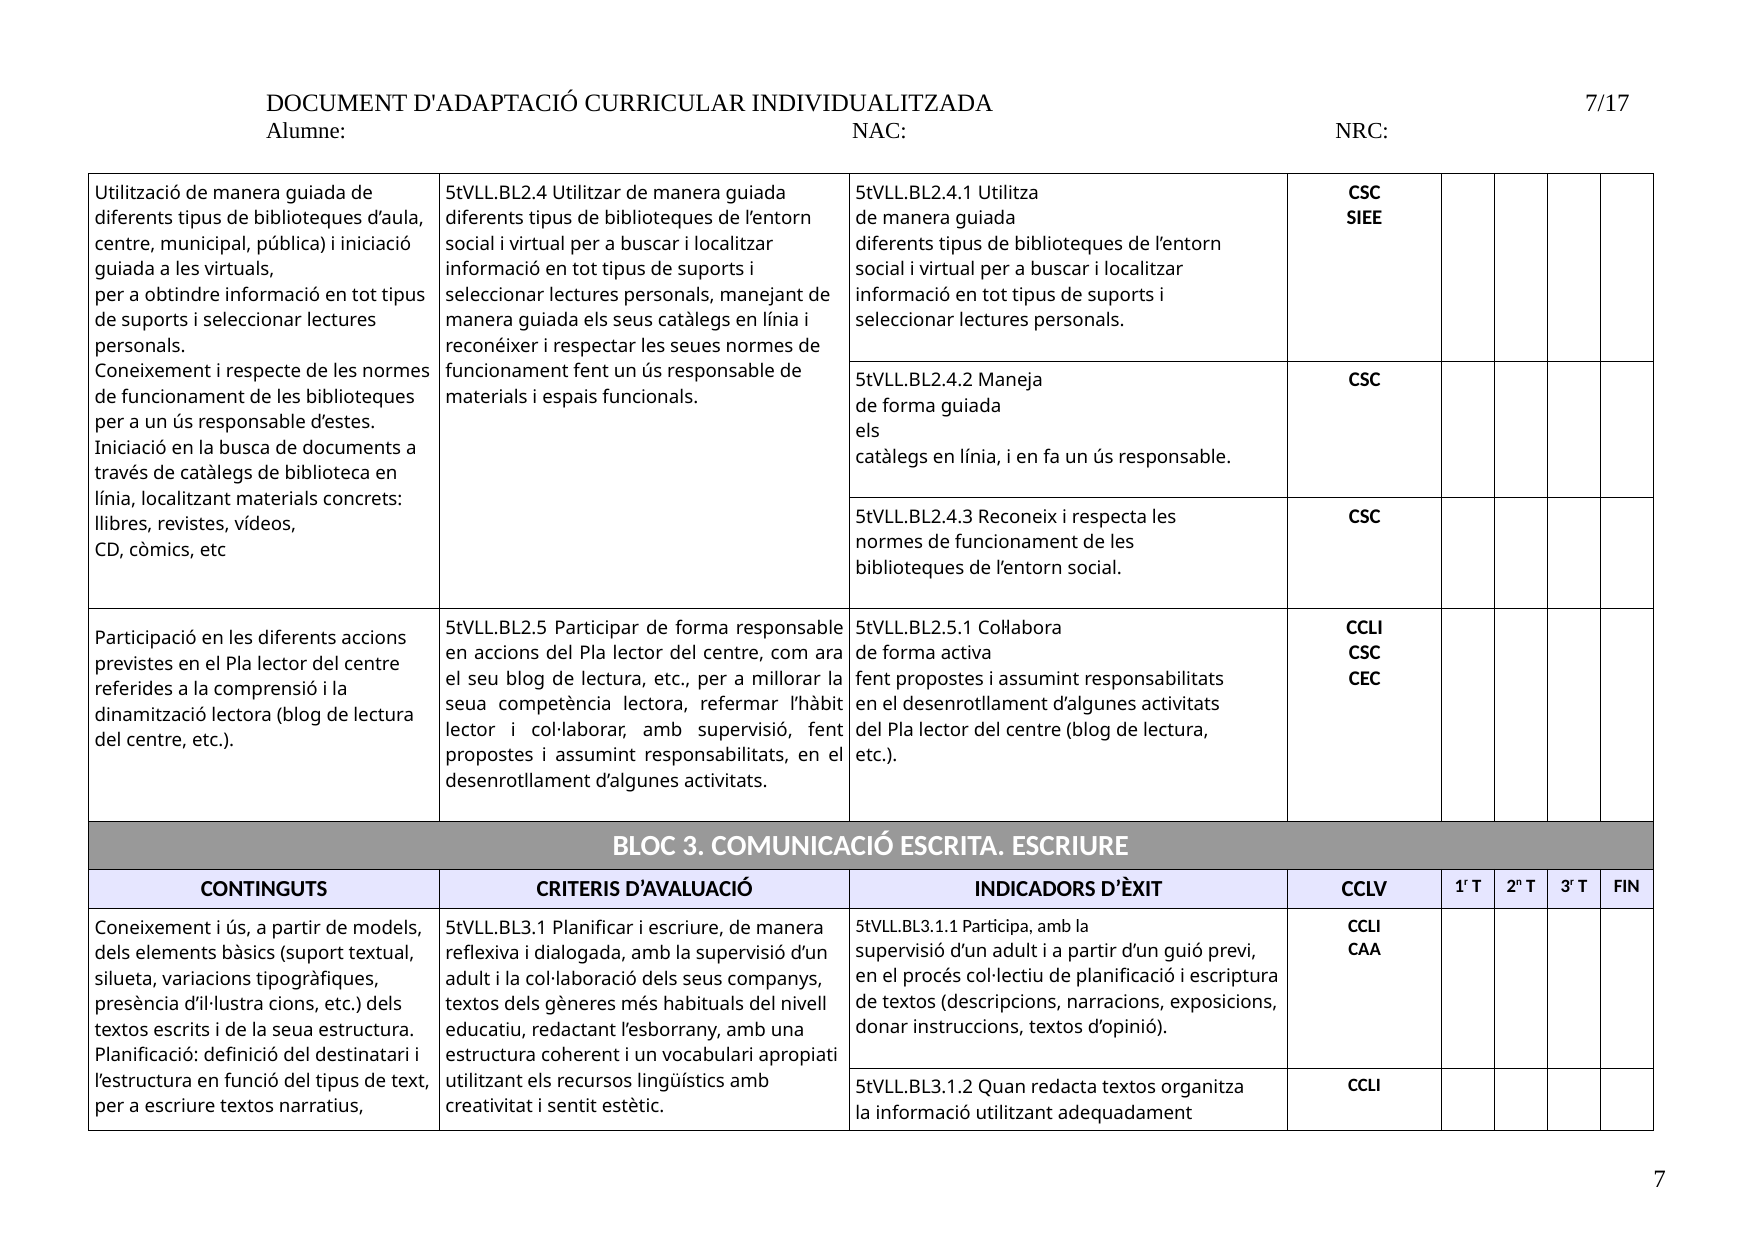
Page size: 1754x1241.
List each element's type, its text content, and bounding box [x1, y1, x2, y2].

table_cell 5tVLL.BL2.4 Utilitzar de manera guiada diferents tipus de biblioteques de l’entorn social i virtual per a buscar i localitzar informació en tot tipus de suports i seleccionar lectures personals, manejant de manera guiada els seus catàlegs en línia i reconéixer i respectar les seues normes de funcionament fent un ús responsable de materials i espais funcionals. [440, 174, 849, 608]
table_cell INDICADORS D’ÈXIT [850, 870, 1287, 908]
table_cell [1495, 362, 1547, 497]
table_cell [1442, 362, 1494, 497]
table_cell [1442, 174, 1494, 361]
table_cell CCLV [1288, 870, 1441, 908]
table_cell CRITERIS D’AVALUACIÓ [440, 870, 849, 908]
table_cell [1495, 174, 1547, 361]
table_cell Participació en les diferents accions previstes en el Pla lector del centre referides a la comprensió i la dinamització lectora (blog de lectura del centre, etc.). [89, 609, 439, 821]
table_cell FIN [1601, 870, 1653, 908]
table_cell [1548, 909, 1600, 1068]
table_cell [1548, 1069, 1600, 1130]
table_cell [1548, 498, 1600, 608]
table_cell Utilització de manera guiada de diferents tipus de biblioteques d’aula, centre, municipal, pública) i iniciació guiada a les virtuals, per a obtindre informació en tot tipus de suports i seleccionar lectures personals. Coneixement i respecte de les normes de funcionament de les biblioteques per a un ús responsable d’estes. Iniciació en la busca de documents a través de catàlegs de biblioteca en línia, localitzant materials concrets: llibres, revistes, vídeos, CD, còmics, etc [89, 174, 439, 608]
table_cell CCLI [1288, 1069, 1441, 1130]
table_cell CSC [1288, 498, 1441, 608]
table_cell 5tVLL.BL2.4.3 Reconeix i respecta les normes de funcionament de les biblioteques de l’entorn social. [850, 498, 1287, 608]
table_cell [1442, 609, 1494, 821]
table_cell 3r T [1548, 870, 1600, 908]
table_cell 5tVLL.BL2.4.2 Maneja de forma guiada els catàlegs en línia, i en fa un ús responsable. [850, 362, 1287, 497]
table_cell [1548, 609, 1600, 821]
table_cell 5tVLL.BL3.1 Planificar i escriure, de manera reflexiva i dialogada, amb la supervisió d’un adult i la col·laboració dels seus companys, textos dels gèneres més habituals del nivell educatiu, redactant l’esborrany, amb una estructura coherent i un vocabulari apropiati utilitzant els recursos lingüístics amb creativitat i sentit estètic. [440, 909, 849, 1130]
table_cell [1601, 1069, 1653, 1130]
table_cell CCLI CSC CEC [1288, 609, 1441, 821]
table_cell [1442, 1069, 1494, 1130]
table_cell CCLI CAA [1288, 909, 1441, 1068]
table_cell [1442, 909, 1494, 1068]
table_cell [1601, 609, 1653, 821]
table_cell CSC SIEE [1288, 174, 1441, 361]
table_cell BLOC 3. COMUNICACIÓ ESCRITA. ESCRIURE [89, 822, 1653, 869]
table_cell CONTINGUTS [89, 870, 439, 908]
table_cell [1495, 909, 1547, 1068]
table_cell [1601, 498, 1653, 608]
table_cell [1601, 909, 1653, 1068]
table_cell [1601, 362, 1653, 497]
table_cell [1548, 362, 1600, 497]
table_cell 5tVLL.BL2.4.1 Utilitza de manera guiada diferents tipus de biblioteques de l’entorn social i virtual per a buscar i localitzar informació en tot tipus de suports i seleccionar lectures personals. [850, 174, 1287, 361]
table_cell [1495, 498, 1547, 608]
table_cell Coneixement i ús, a partir de models, dels elements bàsics (suport textual, silueta, variacions tipogràfiques, presència d’il·lustra cions, etc.) dels textos escrits i de la seua estructura. Planificació: definició del destinatari i l’estructura en funció del tipus de text, per a escriure textos narratius, [89, 909, 439, 1130]
table_cell 5tVLL.BL3.1.2 Quan redacta textos organitza la informació utilitzant adequadament [850, 1069, 1287, 1130]
table_cell 5tVLL.BL2.5 Participar de forma responsable en accions del Pla lector del centre, com ara el seu blog de lectura, etc., per a millorar la seua competència lectora, refermar l’hàbit lector i col·laborar, amb supervisió, fent propostes i assumint responsabilitats, en el desenrotllament d’algunes activitats. [440, 609, 849, 821]
table_cell [1548, 174, 1600, 361]
table_cell 1r T [1442, 870, 1494, 908]
table_cell 5tVLL.BL3.1.1 Participa, amb la supervisió d’un adult i a partir d’un guió previ, en el procés col·lectiu de planificació i escriptura de textos (descripcions, narracions, exposicions, donar instruccions, textos d’opinió). [850, 909, 1287, 1068]
table_cell CSC [1288, 362, 1441, 497]
table_cell 5tVLL.BL2.5.1 Col·labora de forma activa fent propostes i assumint responsabilitats en el desenrotllament d’algunes activitats del Pla lector del centre (blog de lectura, etc.). [850, 609, 1287, 821]
table_cell [1442, 498, 1494, 608]
table_cell [1495, 609, 1547, 821]
table_cell 2n T [1495, 870, 1547, 908]
table_cell [1601, 174, 1653, 361]
table_cell [1495, 1069, 1547, 1130]
